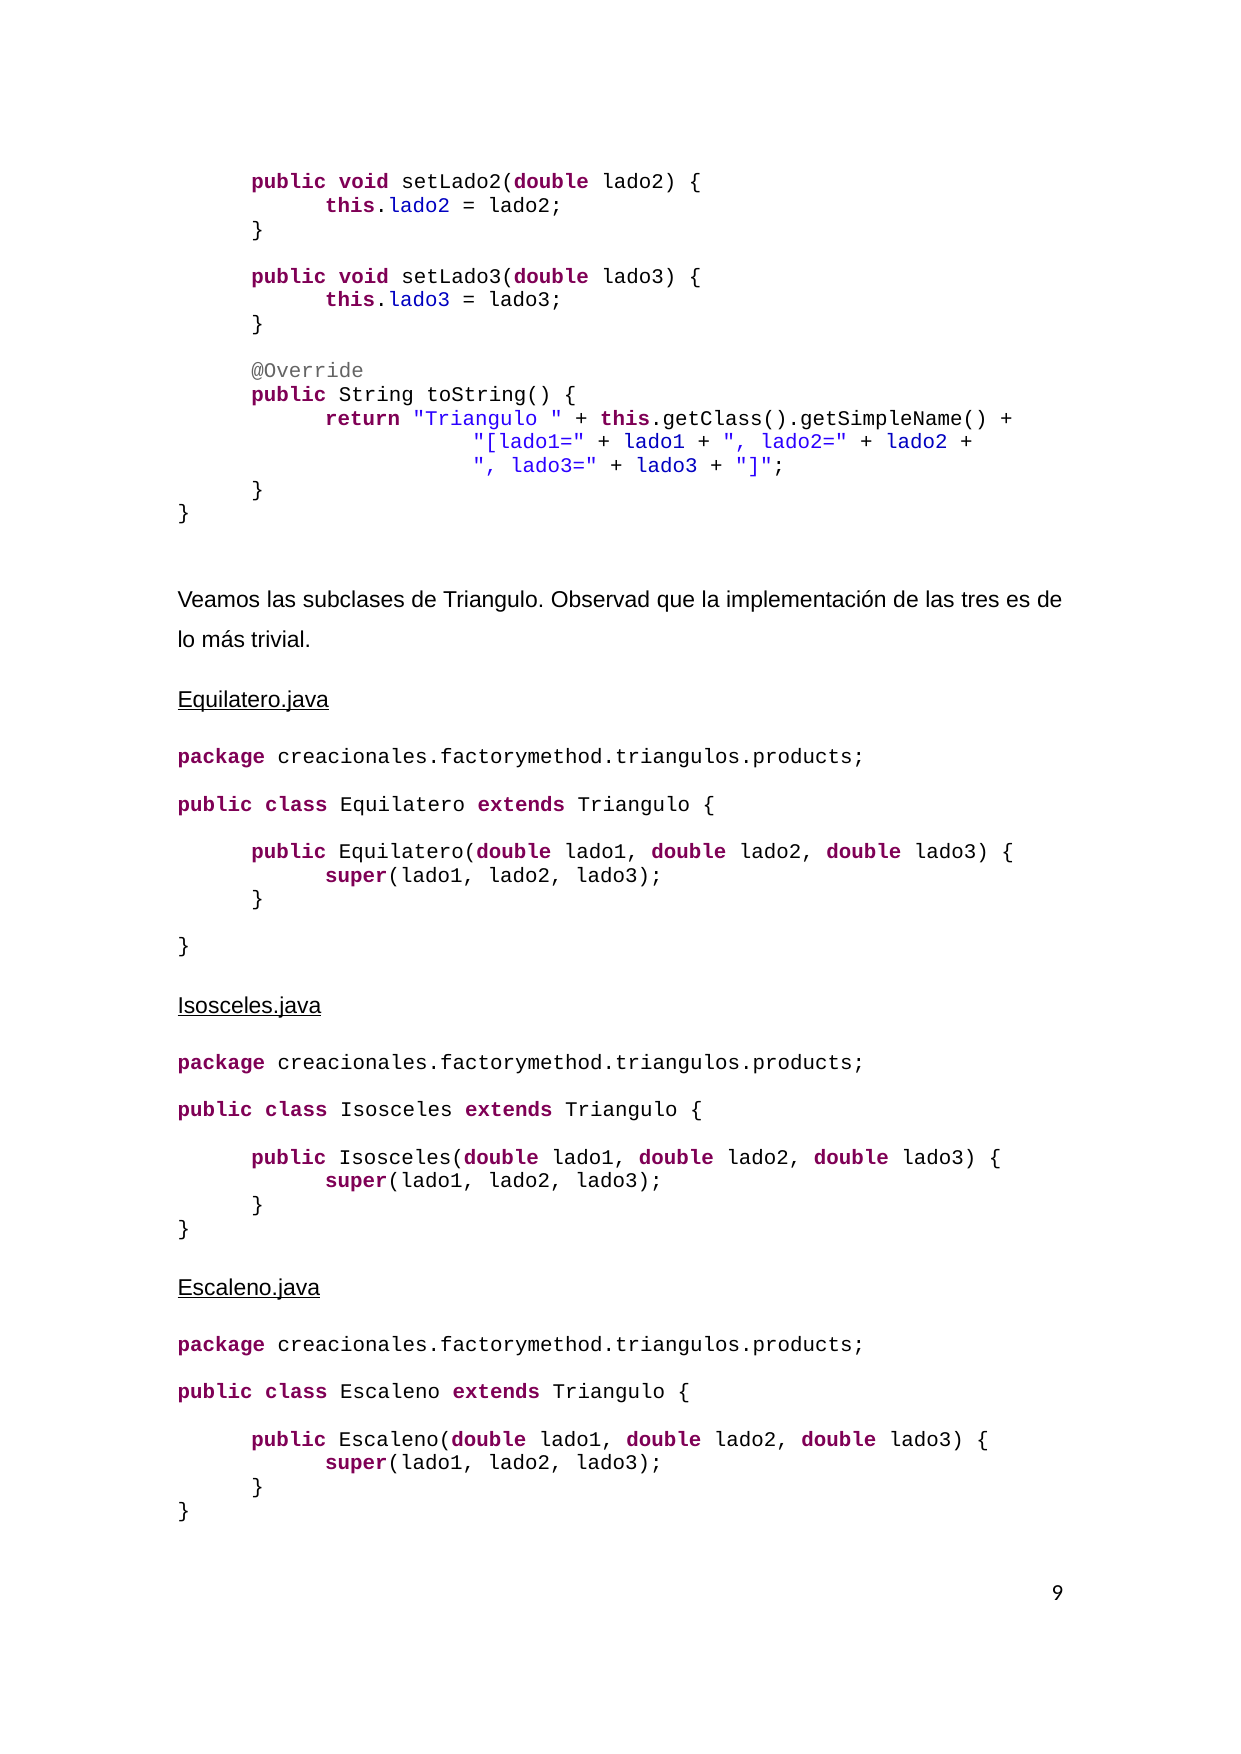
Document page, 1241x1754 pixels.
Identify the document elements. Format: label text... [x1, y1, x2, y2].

text super(lado1, lado2, lado3); [177, 864, 1063, 888]
text } [177, 313, 1063, 337]
text public Escaleno(double lado1, double lado2, double lado3) { [177, 1429, 1063, 1452]
text } [177, 1500, 1063, 1523]
text @Override [177, 360, 1063, 384]
text } [177, 218, 1063, 242]
text } [177, 1218, 1063, 1241]
text } [177, 479, 1063, 502]
text public class Equilatero extends Triangulo { [177, 794, 1063, 817]
text } [177, 936, 1063, 959]
text package creacionales.factorymethod.triangulos.products; [177, 1052, 1063, 1076]
text super(lado1, lado2, lado3); [177, 1452, 1063, 1476]
text Equilatero.java [177, 686, 1063, 712]
text Veamos las subclases de Triangulo. Observad que la implementación de las tres es de lo más trivial. [177, 586, 1063, 652]
text package creacionales.factorymethod.triangulos.products; [177, 1334, 1063, 1358]
text ", lado3=" + lado3 + "]"; [177, 455, 1063, 479]
text public String toString() { [177, 384, 1063, 408]
text } [177, 1194, 1063, 1218]
text return "Triangulo " + this.getClass().getSimpleName() + [177, 408, 1063, 431]
text public void setLado2(double lado2) { [177, 171, 1063, 195]
text this.lado3 = lado3; [177, 289, 1063, 313]
text public void setLado3(double lado3) { [177, 266, 1063, 289]
text package creacionales.factorymethod.triangulos.products; [177, 746, 1063, 770]
text Escaleno.java [177, 1274, 1063, 1300]
text public Equilatero(double lado1, double lado2, double lado3) { [177, 841, 1063, 864]
text } [177, 1476, 1063, 1500]
text public class Isosceles extends Triangulo { [177, 1099, 1063, 1123]
text public class Escaleno extends Triangulo { [177, 1381, 1063, 1405]
text this.lado2 = lado2; [177, 195, 1063, 218]
text } [177, 888, 1063, 912]
text super(lado1, lado2, lado3); [177, 1170, 1063, 1194]
text Isosceles.java [177, 992, 1063, 1018]
text } [177, 502, 1063, 526]
text "[lado1=" + lado1 + ", lado2=" + lado2 + [177, 431, 1063, 455]
text public Isosceles(double lado1, double lado2, double lado3) { [177, 1147, 1063, 1170]
